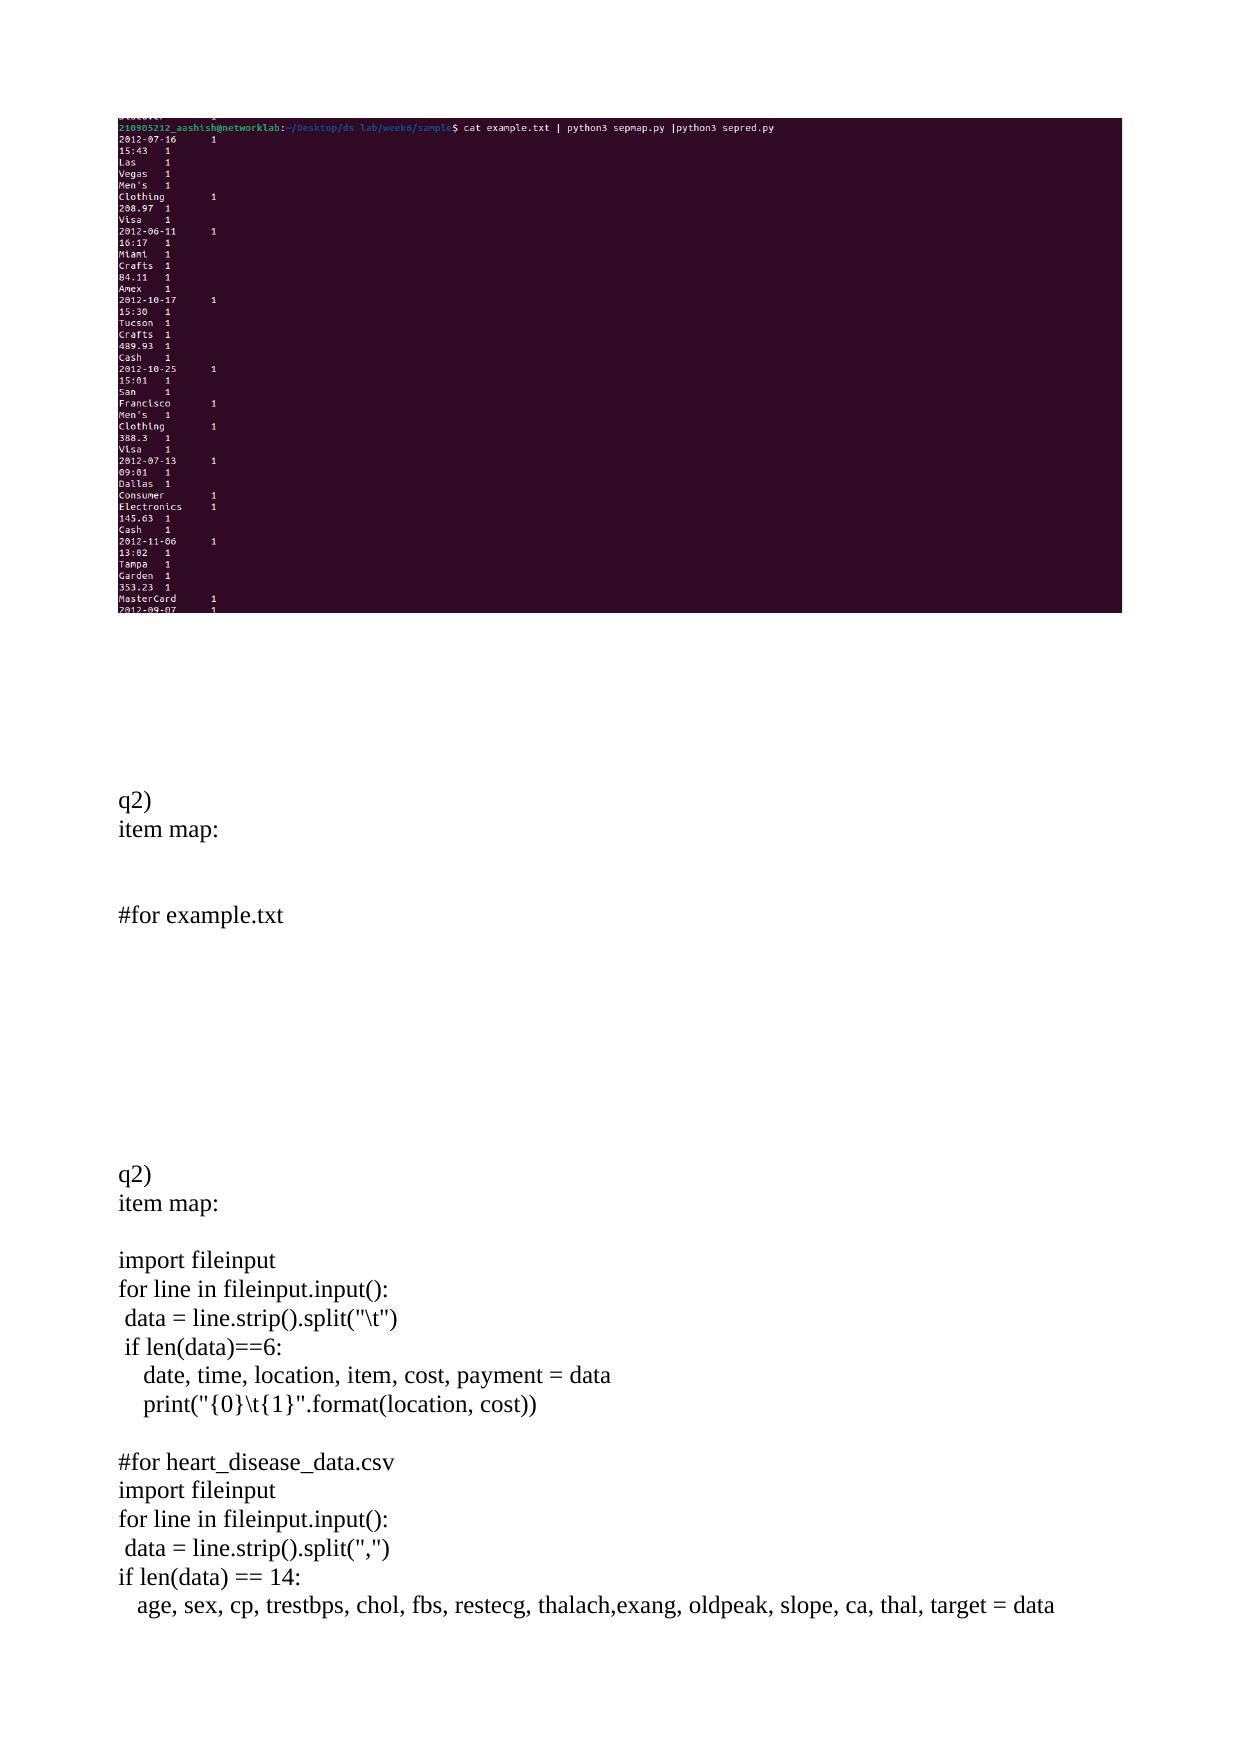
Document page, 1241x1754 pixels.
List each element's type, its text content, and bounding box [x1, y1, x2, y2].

picture [118, 118, 1123, 613]
text age, sex, cp, trestbps, chol, fbs, restecg, thalach,exang, oldpeak, slope, ca, thal, target = data [118, 1591, 1122, 1619]
text if len(data) == 14: [118, 1562, 1122, 1591]
text q2) item map: import fileinput [118, 929, 1122, 1274]
text for line in fileinput.input(): [118, 1274, 1122, 1303]
text data = line.strip().split(",") [118, 1533, 1122, 1562]
text import fileinput [118, 1476, 1122, 1504]
text data = line.strip().split("\t") [118, 1303, 1122, 1332]
text date, time, location, item, cost, payment = data [118, 1361, 1122, 1389]
text #for heart_disease_data.csv [118, 1447, 1122, 1476]
text print("{0}\t{1}".format(location, cost)) [118, 1389, 1122, 1418]
text q2) item map: #for example.txt [118, 613, 1122, 929]
text if len(data)==6: [118, 1332, 1122, 1361]
text for line in fileinput.input(): [118, 1504, 1122, 1533]
